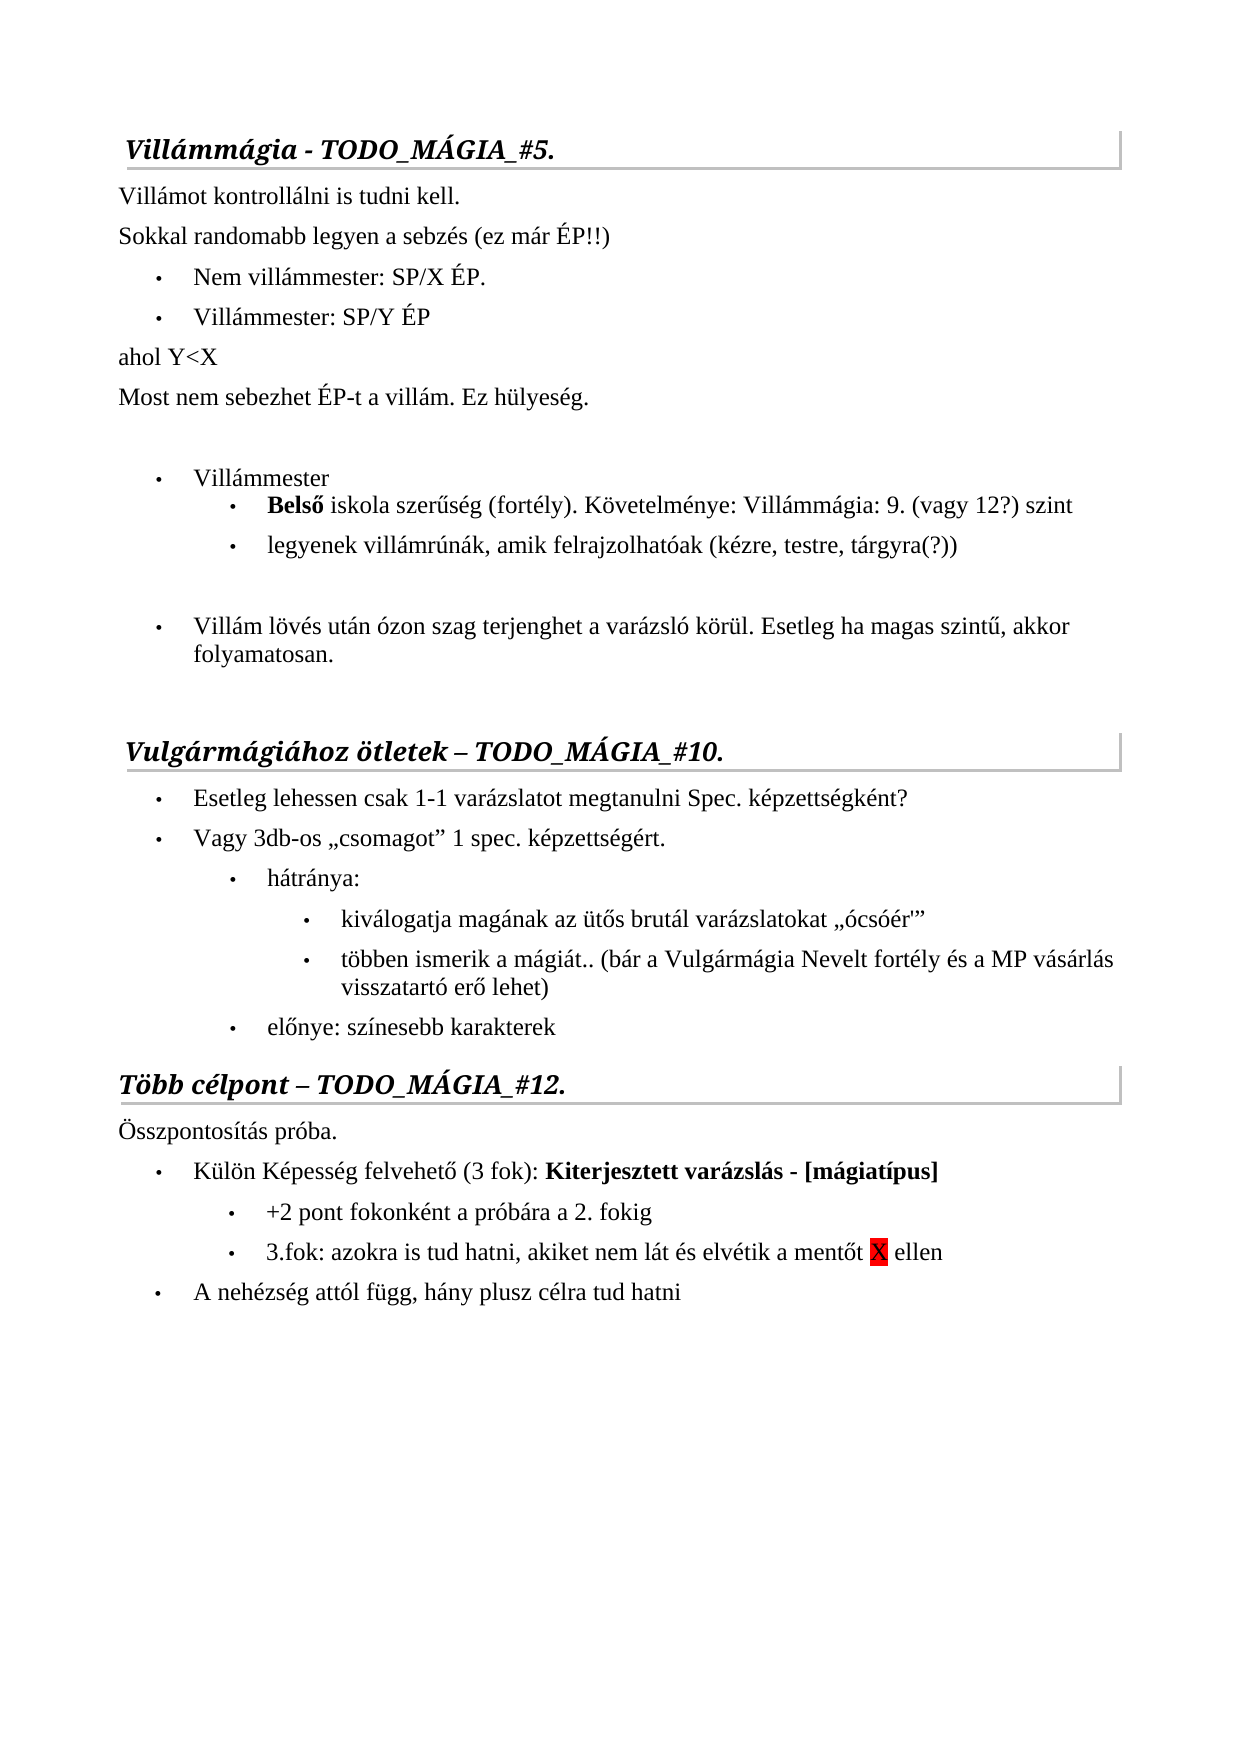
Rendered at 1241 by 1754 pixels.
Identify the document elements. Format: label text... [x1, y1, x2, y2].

list Külön Képesség felvehető (3 fok): Kiterjesztett varázslás - [mágiatípus] [156, 1157, 1122, 1185]
subtitle Vulgármágiához ötletek – TODO_MÁGIA_#10. [124, 733, 1119, 769]
list Villám lövés után ózon szag terjenghet a varázsló körül. Esetleg ha magas szintű, akkor folyamatosan. [156, 612, 1122, 667]
list kiválogatja magának az ütős brutál varázslatokat „ócsóér'” [303, 905, 1122, 932]
subtitle Több célpont – TODO_MÁGIA_#12. [118, 1066, 1119, 1102]
text Most nem sebezhet ÉP-t a villám. Ez hülyeség. [118, 383, 1122, 411]
subtitle Villámmágia - TODO_MÁGIA_#5. [124, 131, 1119, 167]
list legyenek villámrúnák, amik felrajzolhatóak (kézre, testre, tárgyra(?)) [229, 532, 1122, 559]
list Villámmester [156, 464, 1122, 491]
text Villámot kontrollálni is tudni kell. [118, 182, 1122, 210]
text ahol Y<X [118, 343, 1122, 371]
list Vagy 3db-os „csomagot” 1 spec. képzettségért. [156, 824, 1122, 852]
text Sokkal randomabb legyen a sebzés (ez már ÉP!!) [118, 222, 1122, 250]
list többen ismerik a mágiát.. (bár a Vulgármágia Nevelt fortély és a MP vásárlás visszatartó erő lehet) [303, 945, 1122, 1000]
list Villámmester: SP/Y ÉP [156, 303, 1122, 331]
list Esetleg lehessen csak 1-1 varázslatot megtanulni Spec. képzettségként? [156, 784, 1122, 812]
list előnye: színesebb karakterek [229, 1013, 1122, 1041]
list A nehézség attól függ, hány plusz célra tud hatni [154, 1278, 1122, 1306]
list +2 pont fokonként a próbára a 2. fokig [228, 1198, 1122, 1225]
list 3.fok: azokra is tud hatni, akiket nem lát és elvétik a mentőt X ellen [228, 1238, 1122, 1266]
list Nem villámmester: SP/X ÉP. [156, 263, 1122, 290]
list hátránya: [229, 864, 1122, 892]
text Összpontosítás próba. [118, 1117, 1122, 1145]
list Belső iskola szerűség (fortély). Követelménye: Villámmágia: 9. (vagy 12?) szint [229, 491, 1122, 519]
